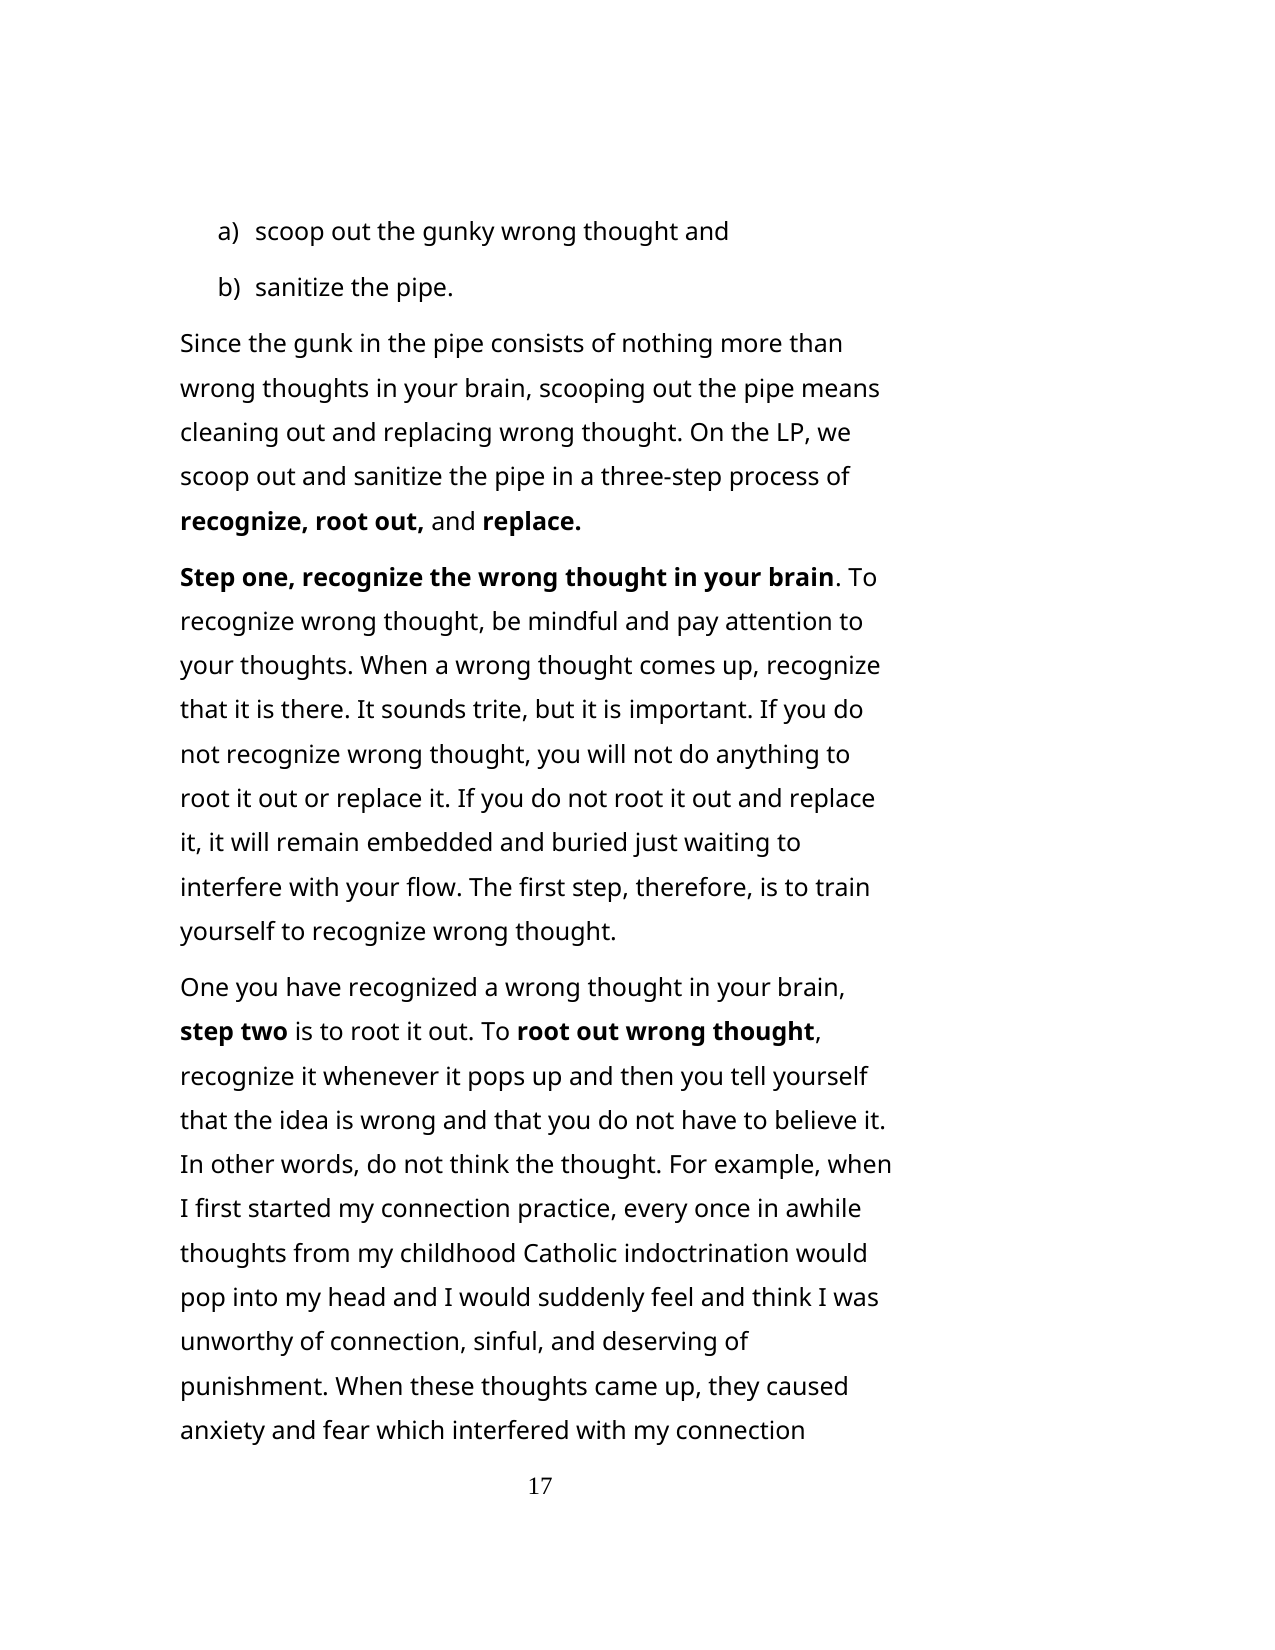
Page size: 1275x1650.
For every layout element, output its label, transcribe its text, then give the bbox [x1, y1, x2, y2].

text Step one, recognize the wrong thought in your brain. To recognize wrong thought, be mindful and pay attention to your thoughts. When a wrong thought comes up, recognize that it is there. It sounds trite, but it is important. If you do not recognize wrong thought, you will not do anything to root it out or replace it. If you do not root it out and replace it, it will remain embedded and buried just waiting to interfere with your flow. The first step, therefore, is to train yourself to recognize wrong thought. [180, 559, 900, 948]
list scoop out the gunky wrong thought and [217, 213, 900, 248]
text One you have recognized a wrong thought in your brain, step two is to root it out. To root out wrong thought, recognize it whenever it pops up and then you tell yourself that the idea is wrong and that you do not have to believe it. In other words, do not think the thought. For example, when I first started my connection practice, every once in awhile thoughts from my childhood Catholic indoctrination would pop into my head and I would suddenly feel and think I was unworthy of connection, sinful, and deserving of punishment. When these thoughts came up, they caused anxiety and fear which interfered with my connection [180, 970, 900, 1447]
text Since the gunk in the pipe consists of nothing more than wrong thoughts in your brain, scooping out the pipe means cleaning out and replacing wrong thought. On the LP, we scoop out and sanitize the pipe in a three-step process of recognize, root out, and replace. [180, 326, 900, 537]
list sanitize the pipe. [217, 270, 900, 304]
